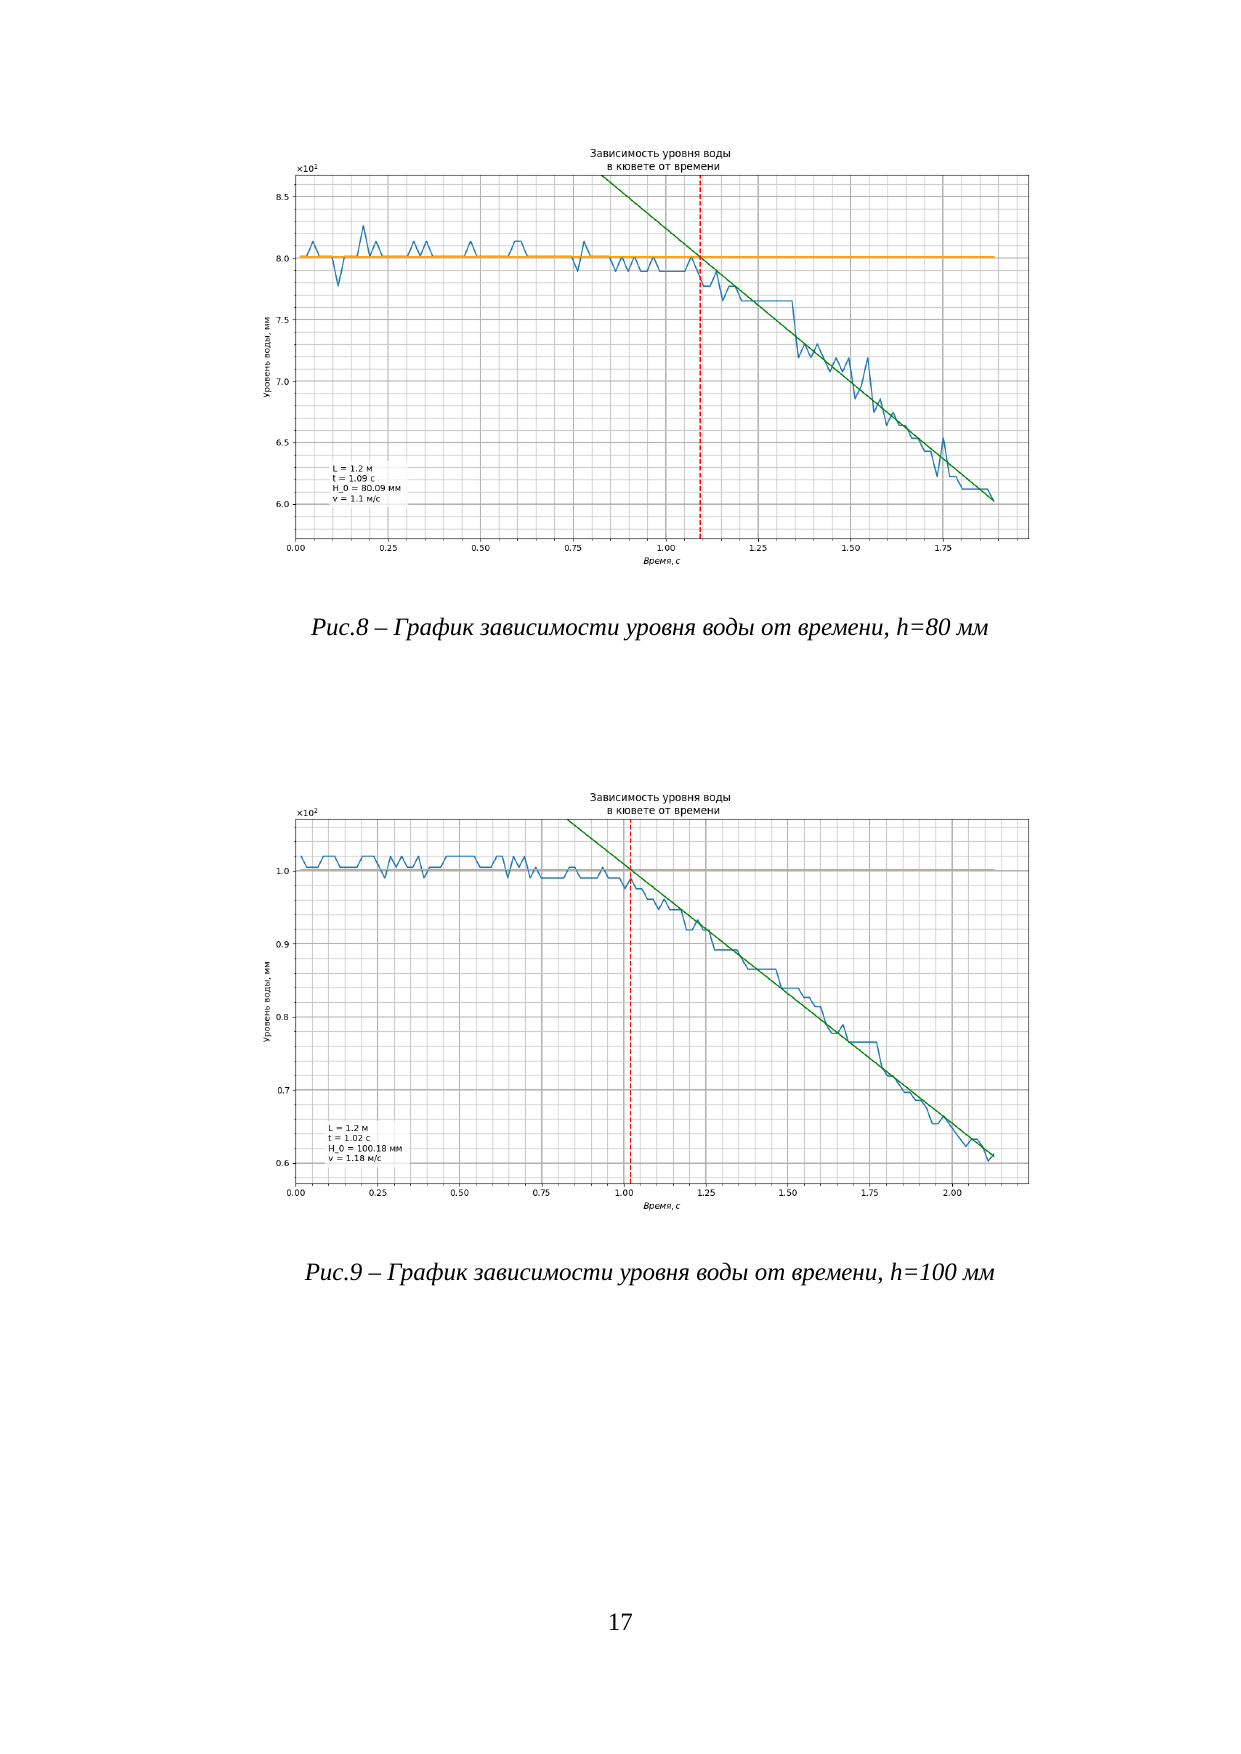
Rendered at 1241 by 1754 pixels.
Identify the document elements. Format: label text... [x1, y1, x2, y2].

text Рис.9 – График зависимости уровня воды от времени, h=100 мм [177, 1257, 1122, 1286]
picture [177, 763, 1123, 1235]
picture [177, 118, 1123, 590]
text Рис.8 – График зависимости уровня воды от времени, h=80 мм [177, 612, 1122, 641]
